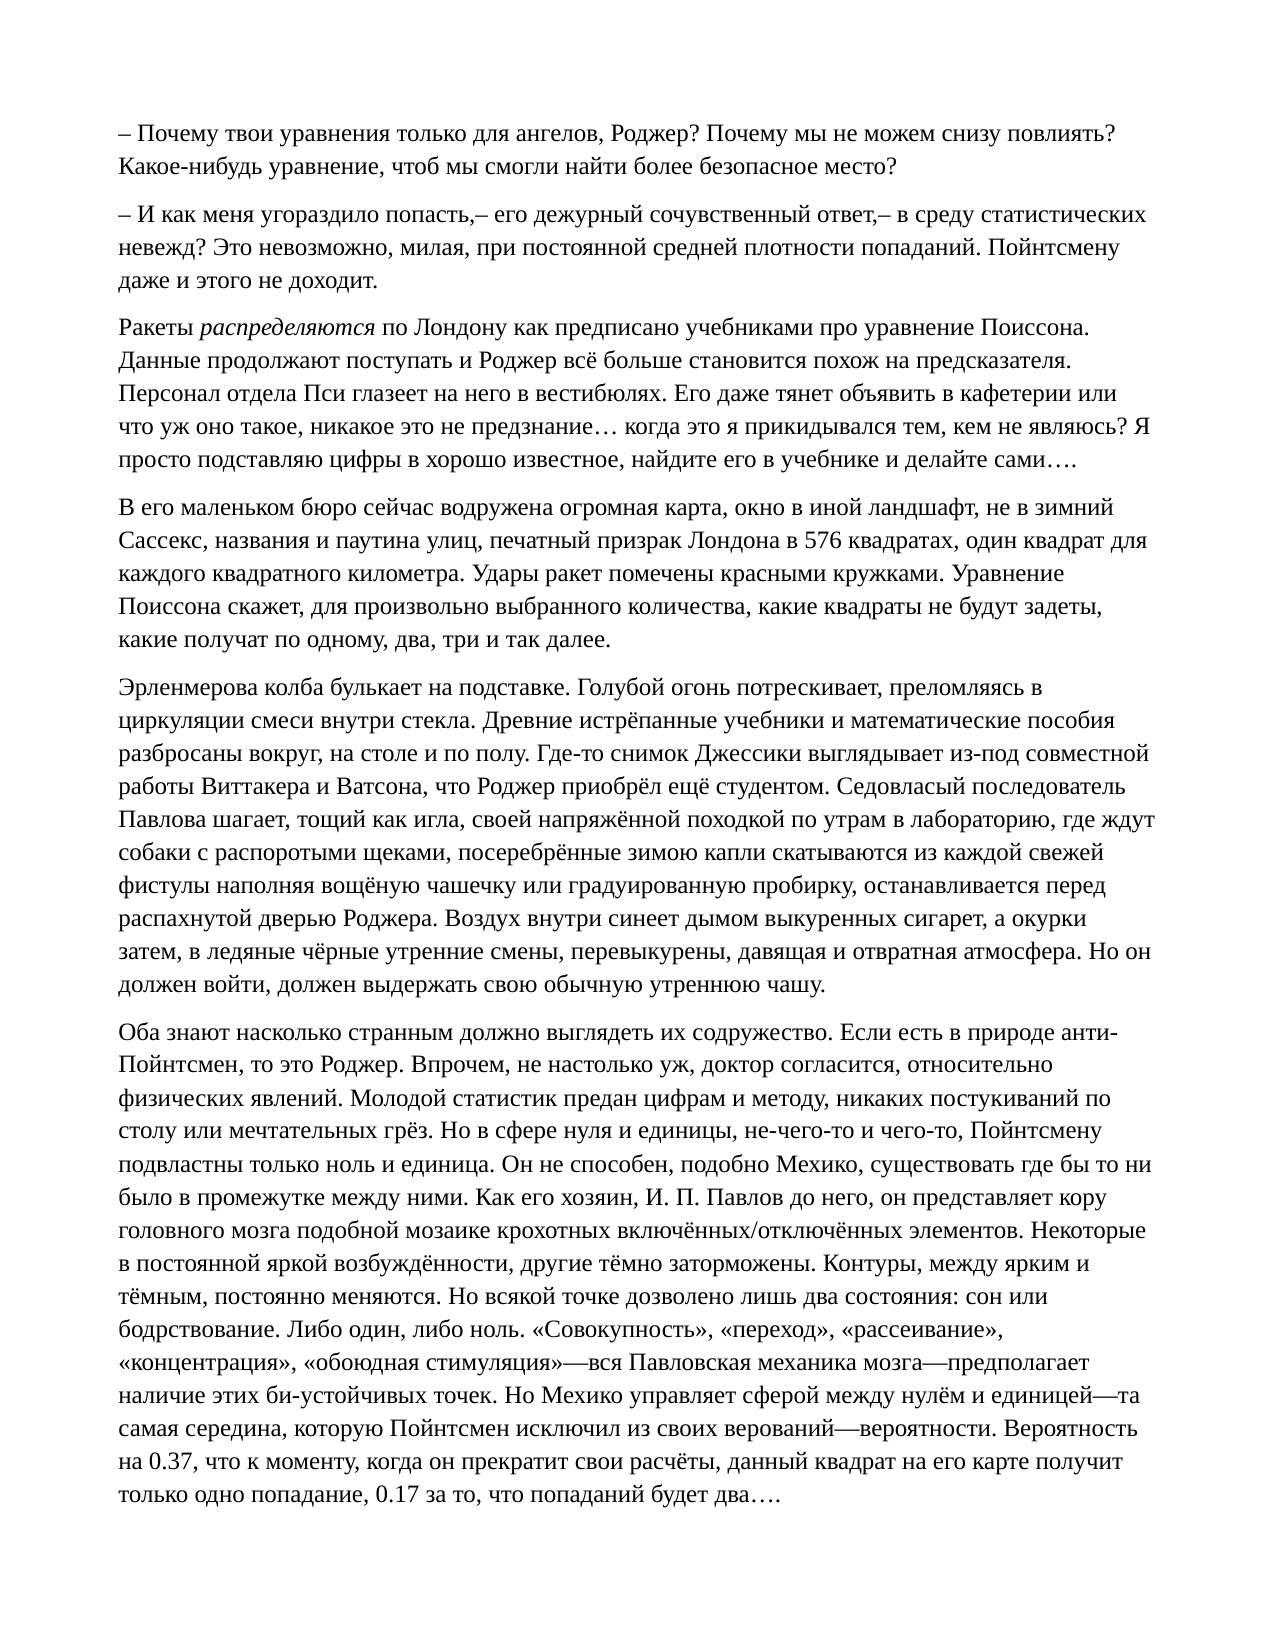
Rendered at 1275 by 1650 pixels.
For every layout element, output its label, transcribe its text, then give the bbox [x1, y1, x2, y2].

text – И как меня угораздило попасть,– его дежурный сочувственный ответ,– в среду статистических невежд? Это невозможно, милая, при постоянной средней плотности попаданий. Пойнтсмену даже и этого не доходит. [118, 199, 1157, 293]
text Оба знают насколько странным должно выглядеть их содружество. Если есть в природе анти-Пойнтсмен, то это Роджер. Впрочем, не настолько уж, доктор согласится, относительно физических явлений. Молодой статистик предан цифрам и методу, никаких постукиваний по столу или мечтательных грёз. Но в сфере нуля и единицы, не-чего-то и чего-то, Пойнтсмену подвластны только ноль и единица. Он не способен, подобно Мехико, существовать где бы то ни было в промежутке между ними. Как его хозяин, И. П. Павлов до него, он представляет кору головного мозга подобной мозаике крохотных включённых/отключённых элементов. Некоторые в постоянной яркой возбуждённости, другие тёмно заторможены. Контуры, между ярким и тёмным, постоянно меняются. Но всякой точке дозволено лишь два состояния: сон или бодрствование. Либо один, либо ноль. «Совокупность», «переход», «рассеивание», «концентрация», «обоюдная стимуляция»—вся Павловская механика мозга—предполагает наличие этих би-устойчивых точек. Но Мехико управляет сферой между нулём и единицей—та самая середина, которую Пойнтсмен исключил из своих верований—вероятности. Вероятность на 0.37, что к моменту, когда он прекратит свои расчёты, данный квадрат на его карте получит только одно попадание, 0.17 за то, что попаданий будет два…. [118, 1017, 1157, 1508]
text Ракеты распределяются по Лондону как предписано учебниками про уравнение Поиссона. Данные продолжают поступать и Роджер всё больше становится похож на предсказателя. Персонал отдела Пси глазеет на него в вестибюлях. Его даже тянет объявить в кафетерии или что уж оно такое, никакое это не предзнание… когда это я прикидывался тем, кем не являюсь? Я просто подставляю цифры в хорошо известное, найдите его в учебнике и делайте сами…. [118, 312, 1157, 473]
text Эрленмерова колба булькает на подставке. Голубой огонь потрескивает, преломляясь в циркуляции смеси внутри стекла. Древние истрёпанные учебники и математические пособия разбросаны вокруг, на столе и по полу. Где-то снимок Джессики выглядывает из-под совместной работы Виттакера и Ватсона, что Роджер приобрёл ещё студентом. Седовласый последователь Павлова шагает, тощий как игла, своей напряжённой походкой по утрам в лабораторию, где ждут собаки с распоротыми щеками, посеребрённые зимою капли скатываются из каждой свежей фистулы наполняя вощёную чашечку или градуированную пробирку, останавливается перед распахнутой дверью Роджера. Воздух внутри синеет дымом выкуренных сигарет, а окурки затем, в ледяные чёрные утренние смены, перевыкурены, давящая и отвратная атмосфера. Но он должен войти, должен выдержать свою обычную утреннюю чашу. [118, 672, 1157, 998]
text – Почему твои уравнения только для ангелов, Роджер? Почему мы не можем снизу повлиять? Какое-нибудь уравнение, чтоб мы смогли найти более безопасное место? [118, 118, 1157, 180]
text В его маленьком бюро сейчас водружена огромная карта, окно в иной ландшафт, не в зимний Сассекс, названия и паутина улиц, печатный призрак Лондона в 576 квадратах, один квадрат для каждого квадратного километра. Удары ракет помечены красными кружками. Уравнение Поиссона скажет, для произвольно выбранного количества, какие квадраты не будут задеты, какие получат по одному, два, три и так далее. [118, 492, 1157, 653]
